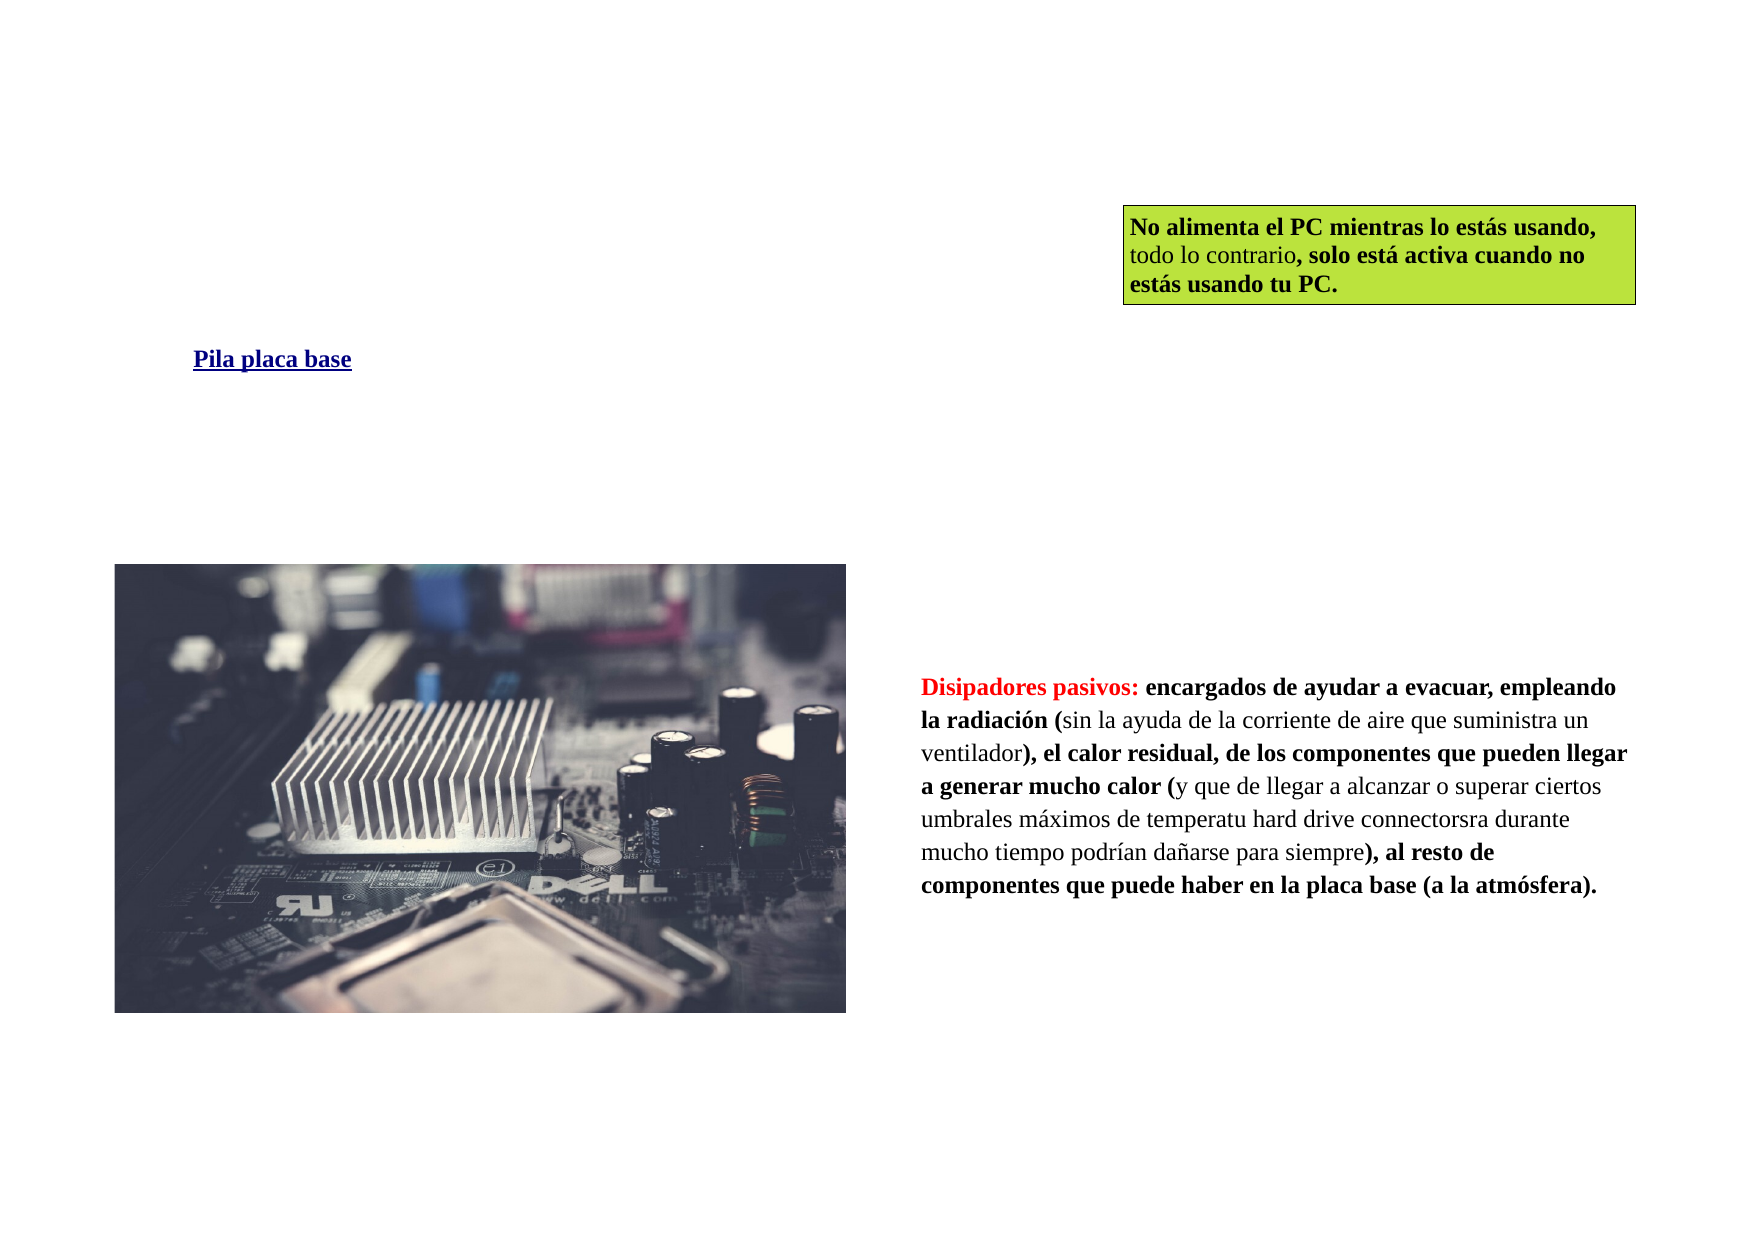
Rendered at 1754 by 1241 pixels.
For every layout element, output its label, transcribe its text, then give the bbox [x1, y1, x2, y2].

picture [114, 564, 846, 1013]
subtitle Pila placa base [156, 344, 1636, 373]
list Disipadores pasivos: encargados de ayudar a evacuar, empleando la radiación (sin la ayuda de la corriente de aire que suministra un ventilador), el calor residual, de los componentes que pueden llegar a generar mucho calor (y que de llegar a alcanzar o superar ciertos umbrales máximos de temperatu hard drive connectorsra durante mucho tiempo podrían dañarse para siempre), al resto de componentes que puede haber en la placa base (a la atmósfera). [846, 672, 1636, 899]
table_header No alimenta el PC mientras lo estás usando, todo lo contrario, solo está activa cuando no estás usando tu PC. [1124, 206, 1635, 304]
